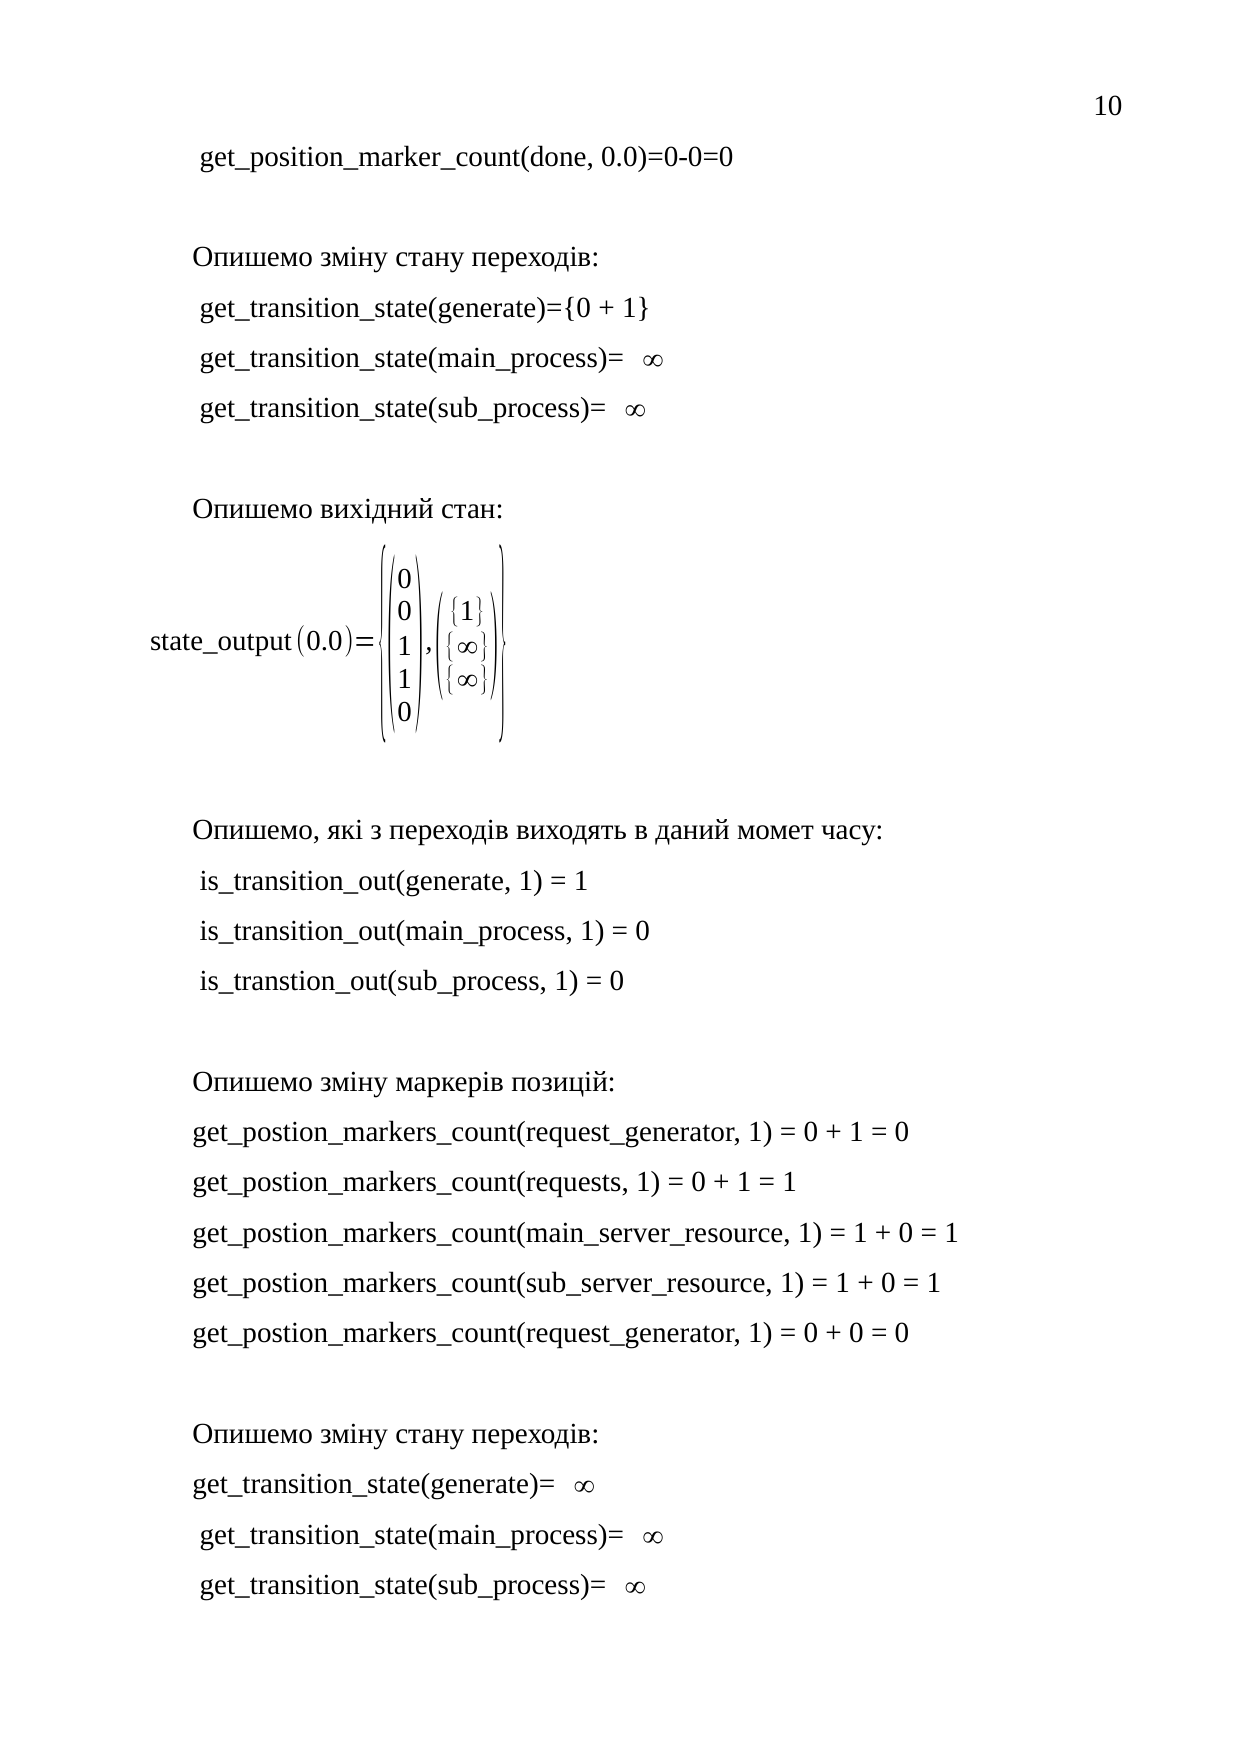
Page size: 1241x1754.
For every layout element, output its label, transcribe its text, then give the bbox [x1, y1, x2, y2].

text Опишемо, які з переходів виходять в даний момет часу: [118, 812, 1122, 846]
text Опишемо зміну маркерів позицій: [118, 1064, 1122, 1097]
text get_postion_markers_count(request_generator, 1) = 0 + 1 = 0 [118, 1114, 1122, 1148]
text get_postion_markers_count(requests, 1) = 0 + 1 = 1 [118, 1164, 1122, 1198]
text get_transition_state(generate)={0 + 1} [118, 290, 1122, 323]
text Опишемо зміну стану переходів: [118, 239, 1122, 273]
text get_postion_markers_count(sub_server_resource, 1) = 1 + 0 = 1 [118, 1265, 1122, 1299]
text is_transtion_out(sub_process, 1) = 0 [118, 963, 1122, 997]
text get_transition_state(main_process)= [118, 340, 1122, 373]
text get_postion_markers_count(request_generator, 1) = 0 + 0 = 0 [118, 1316, 1122, 1349]
text get_transition_state(sub_process)= [118, 390, 1122, 424]
text get_transition_state(sub_process)= [118, 1567, 1122, 1601]
text is_transition_out(generate, 1) = 1 [118, 863, 1122, 896]
text get_position_marker_count(done, 0.0)=0-0=0 [118, 139, 1122, 172]
text get_transition_state(main_process)= [118, 1517, 1122, 1550]
text is_transition_out(main_process, 1) = 0 [118, 913, 1122, 947]
text get_transition_state(generate)= [118, 1466, 1122, 1500]
text Опишемо зміну стану переходів: [118, 1416, 1122, 1450]
text Опишемо вихідний стан: [118, 491, 1122, 524]
text get_postion_markers_count(main_server_resource, 1) = 1 + 0 = 1 [118, 1215, 1122, 1248]
